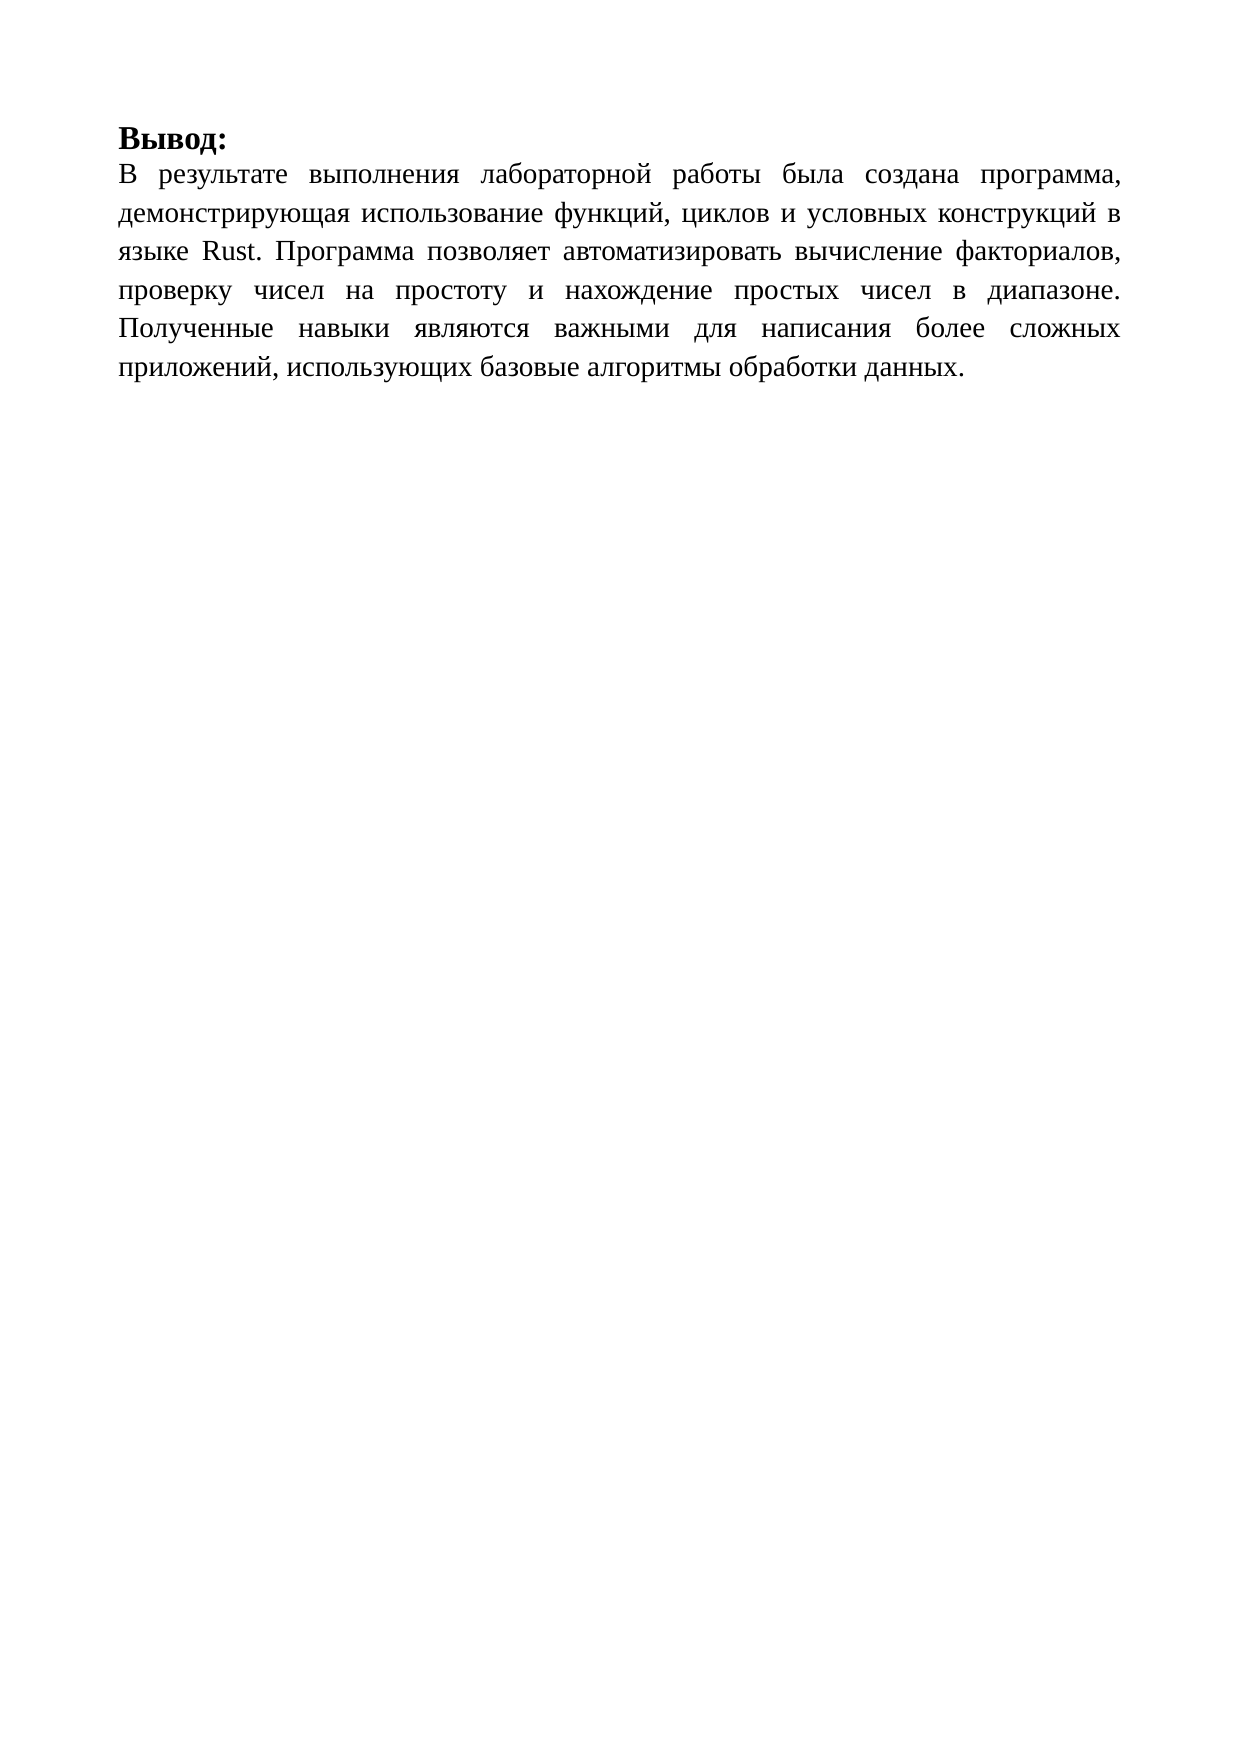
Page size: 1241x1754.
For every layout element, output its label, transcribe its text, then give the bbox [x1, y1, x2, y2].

text В результате выполнения лабораторной работы была создана программа, демонстрирующая использование функций, циклов и условных конструкций в языке Rust. Программа позволяет автоматизировать вычисление факториалов, проверку чисел на простоту и нахождение простых чисел в диапазоне. Полученные навыки являются важными для написания более сложных приложений, использующих базовые алгоритмы обработки данных. [118, 156, 1122, 383]
text Вывод: [118, 118, 1122, 156]
